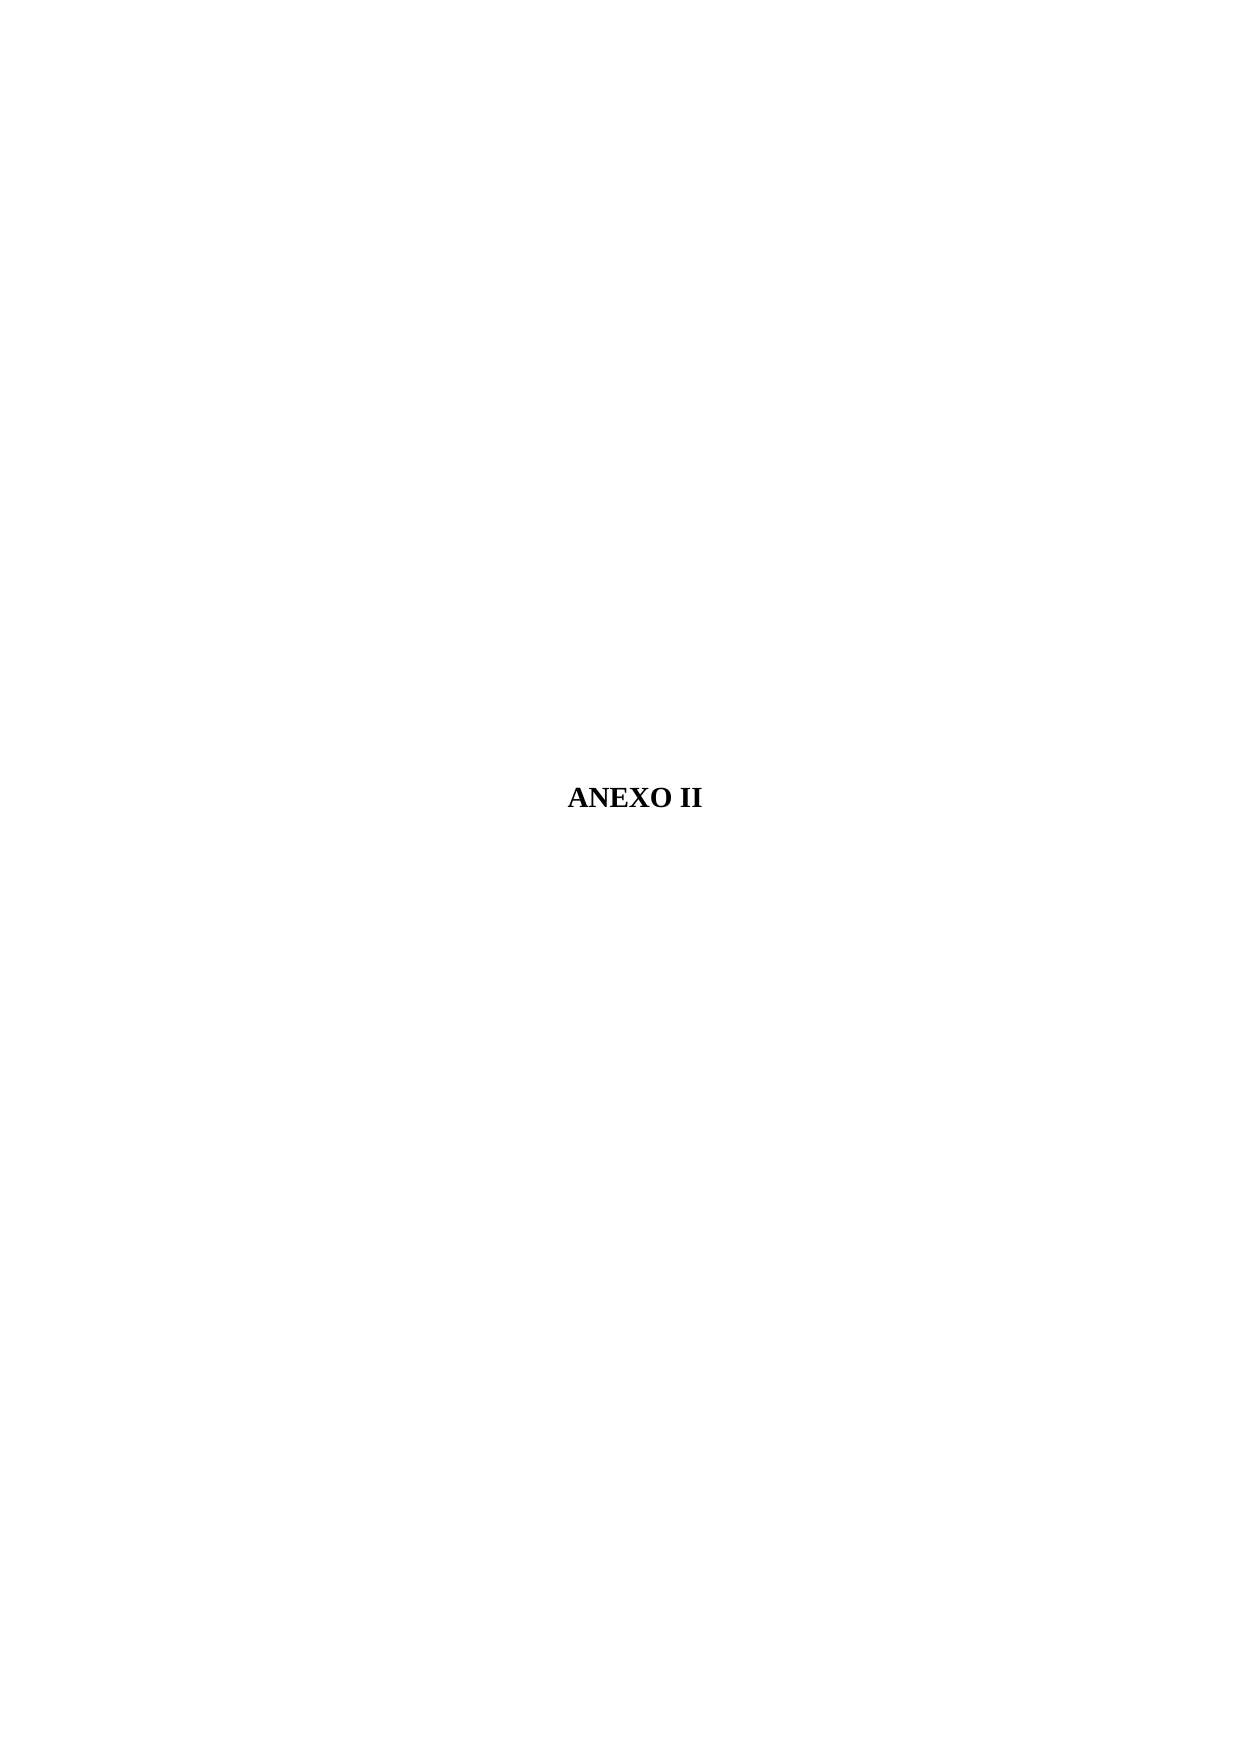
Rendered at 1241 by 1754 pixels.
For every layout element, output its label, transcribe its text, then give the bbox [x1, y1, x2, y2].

subtitle ANEXO II [703, 780, 1122, 813]
subtitle ANEXO II [148, 780, 567, 813]
